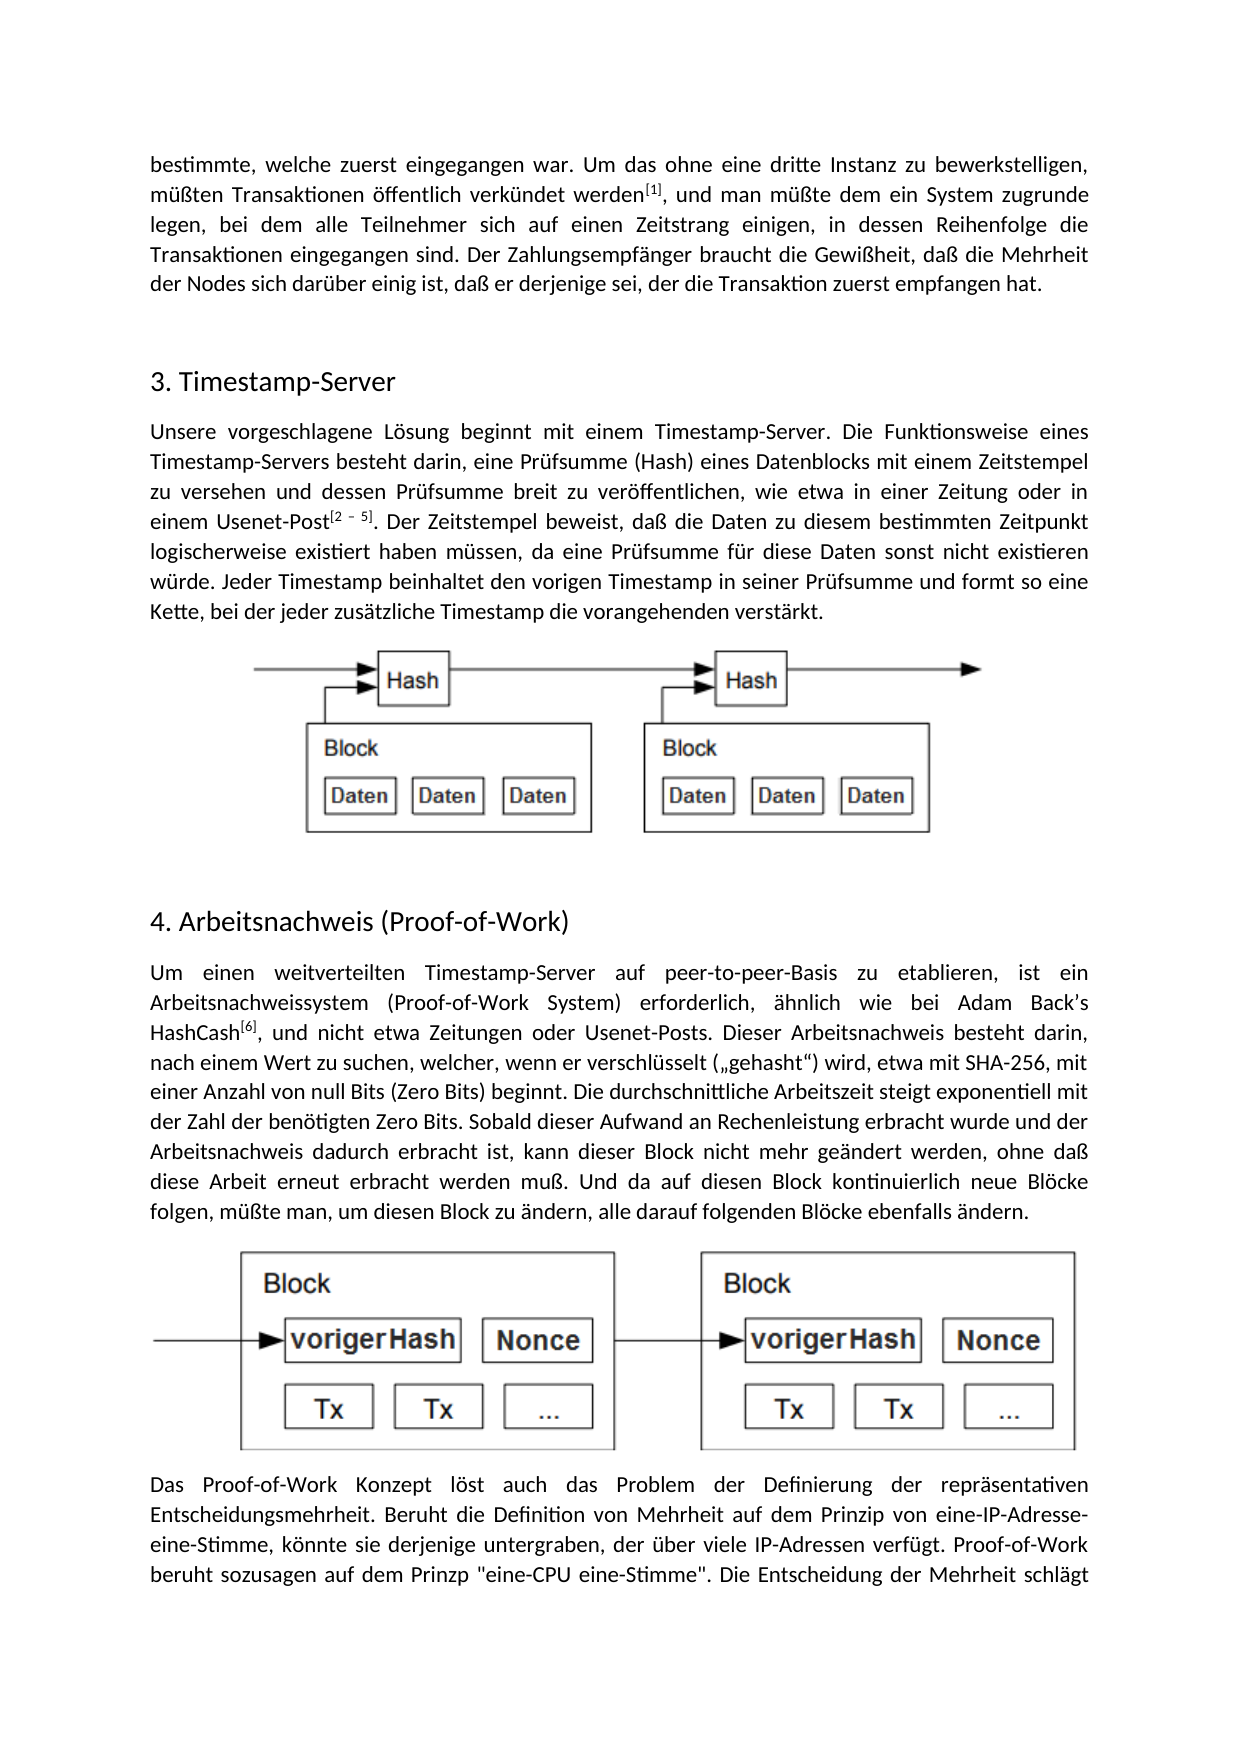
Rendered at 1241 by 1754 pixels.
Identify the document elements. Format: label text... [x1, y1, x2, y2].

picture [150, 1243, 1091, 1469]
text Um einen weitverteilten Timestamp-Server auf peer-to-peer-Basis zu etablieren, ist ein Arbeitsnachweissystem (Proof-of-Work System) erforderlich, ähnlich wie bei Adam Back’s HashCash[6], und nicht etwa Zeitungen oder Usenet-Posts. Dieser Arbeitsnachweis besteht darin, nach einem Wert zu suchen, welcher, wenn er verschlüsselt („gehasht“) wird, etwa mit SHA-256, mit einer Anzahl von null Bits (Zero Bits) beginnt. Die durchschnittliche Arbeitszeit steigt exponentiell mit der Zahl der benötigten Zero Bits. Sobald dieser Aufwand an Rechenleistung erbracht wurde und der Arbeitsnachweis dadurch erbracht ist, kann dieser Block nicht mehr geändert werden, ohne daß diese Arbeit erneut erbracht werden muß. Und da auf diesen Block kontinuierlich neue Blöcke folgen, müßte man, um diesen Block zu ändern, alle darauf folgenden Blöcke ebenfalls ändern. [150, 958, 1090, 1225]
text bestimmte, welche zuerst eingegangen war. Um das ohne eine dritte Instanz zu bewerkstelligen, müßten Transaktionen öffentlich verkündet werden[1], und man müßte dem ein System zugrunde legen, bei dem alle Teilnehmer sich auf einen Zeitstrang einigen, in dessen Reihenfolge die Transaktionen eingegangen sind. Der Zahlungsempfänger braucht die Gewißheit, daß die Mehrheit der Nodes sich darüber einig ist, daß er derjenige sei, der die Transaktion zuerst empfangen hat. [150, 150, 1090, 298]
text Das Proof-of-Work Konzept löst auch das Problem der Definierung der repräsentativen Entscheidungsmehrheit. Beruht die Definition von Mehrheit auf dem Prinzip von eine-IP-Adresse-eine-Stimme, könnte sie derjenige untergraben, der über viele IP-Adressen verfügt. Proof-of-Work beruht sozusagen auf dem Prinzp "eine-CPU eine-Stimme". Die Entscheidung der Mehrheit schlägt [150, 1469, 1090, 1588]
text 4. Arbeitsnachweis (Proof-of-Work) [150, 903, 1090, 939]
text Unsere vorgeschlagene Lösung beginnt mit einem Timestamp-Server. Die Funktionsweise eines Timestamp-Servers besteht darin, eine Prüfsumme (Hash) eines Datenblocks mit einem Zeitstempel zu versehen und dessen Prüfsumme breit zu veröffentlichen, wie etwa in einer Zeitung oder in einem Usenet-Post[2 – 5]. Der Zeitstempel beweist, daß die Daten zu diesem bestimmten Zeitpunkt logischerweise existiert haben müssen, da eine Prüfsumme für diese Daten sonst nicht existieren würde. Jeder Timestamp beinhaltet den vorigen Timestamp in seiner Prüfsumme und formt so eine Kette, bei der jeder zusätzliche Timestamp die vorangehenden verstärkt. [150, 417, 1090, 625]
text 3. Timestamp-Server [150, 363, 1090, 398]
picture [248, 643, 993, 855]
